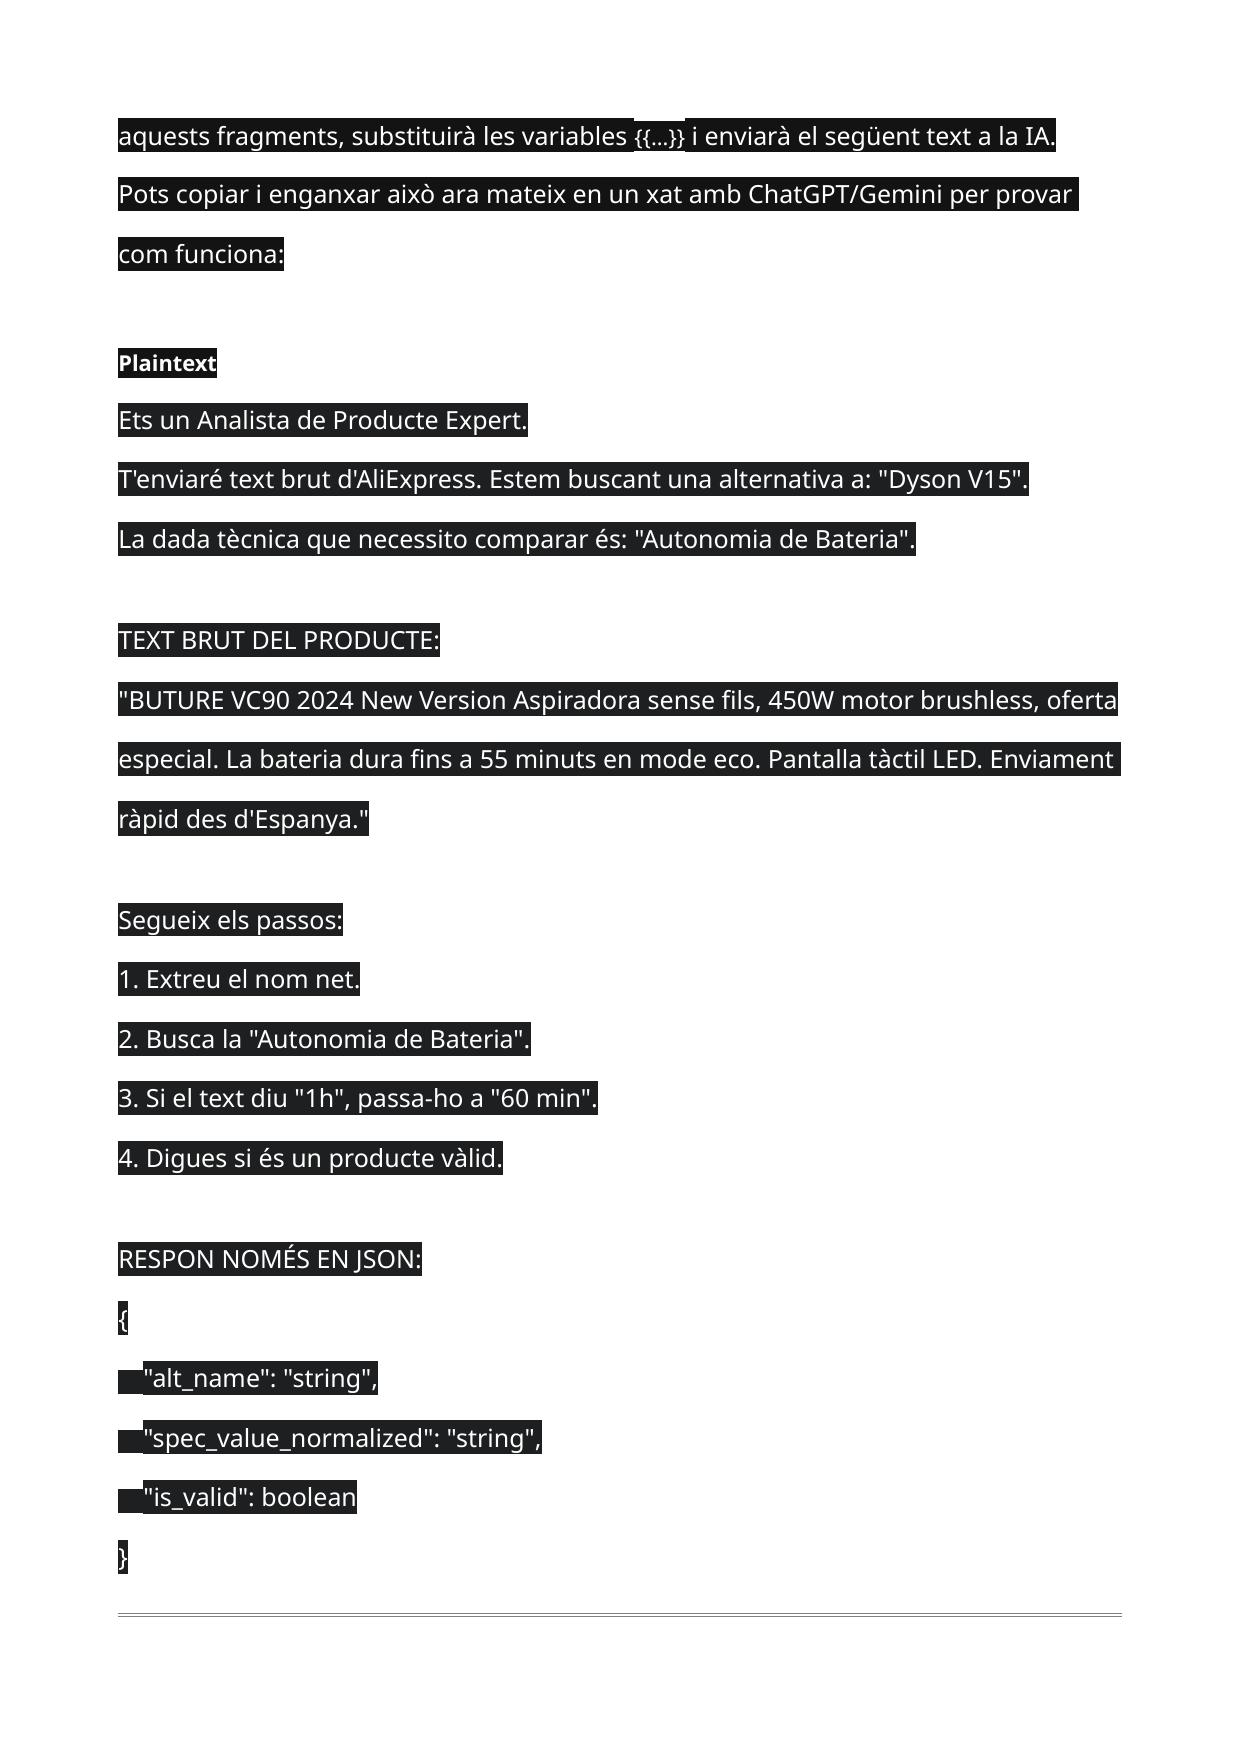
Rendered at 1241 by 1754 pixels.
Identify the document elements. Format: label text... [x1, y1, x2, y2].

text 1. Extreu el nom net. [118, 962, 1122, 996]
text "spec_value_normalized": "string", [118, 1420, 1122, 1454]
text Pots copiar i enganxar això ara mateix en un xat amb ChatGPT/Gemini per provar com funciona: [118, 177, 1122, 271]
text T'enviaré text brut d'AliExpress. Estem buscant una alternativa a: "Dyson V15". [118, 462, 1122, 496]
text { [118, 1301, 1122, 1335]
text RESPON NOMÉS EN JSON: [118, 1242, 1122, 1276]
text aquests fragments, substituirà les variables {{...}} i enviarà el següent text a la IA. [118, 118, 1122, 152]
text 4. Digues si és un producte vàlid. [118, 1141, 1122, 1175]
text "alt_name": "string", [118, 1361, 1122, 1395]
text "is_valid": boolean [118, 1480, 1122, 1514]
text } [118, 1539, 1122, 1574]
text Plaintext [118, 346, 1122, 378]
text La dada tècnica que necessito comparar és: "Autonomia de Bateria". [118, 522, 1122, 556]
text Segueix els passos: [118, 902, 1122, 936]
text 2. Busca la "Autonomia de Bateria". [118, 1022, 1122, 1056]
text "BUTURE VC90 2024 New Version Aspiradora sense fils, 450W motor brushless, oferta especial. La bateria dura fins a 55 minuts en mode eco. Pantalla tàctil LED. Enviament ràpid des d'Espanya." [118, 682, 1122, 836]
text TEXT BRUT DEL PRODUCTE: [118, 623, 1122, 657]
text Ets un Analista de Producte Expert. [118, 403, 1122, 437]
text 3. Si el text diu "1h", passa-ho a "60 min". [118, 1081, 1122, 1115]
